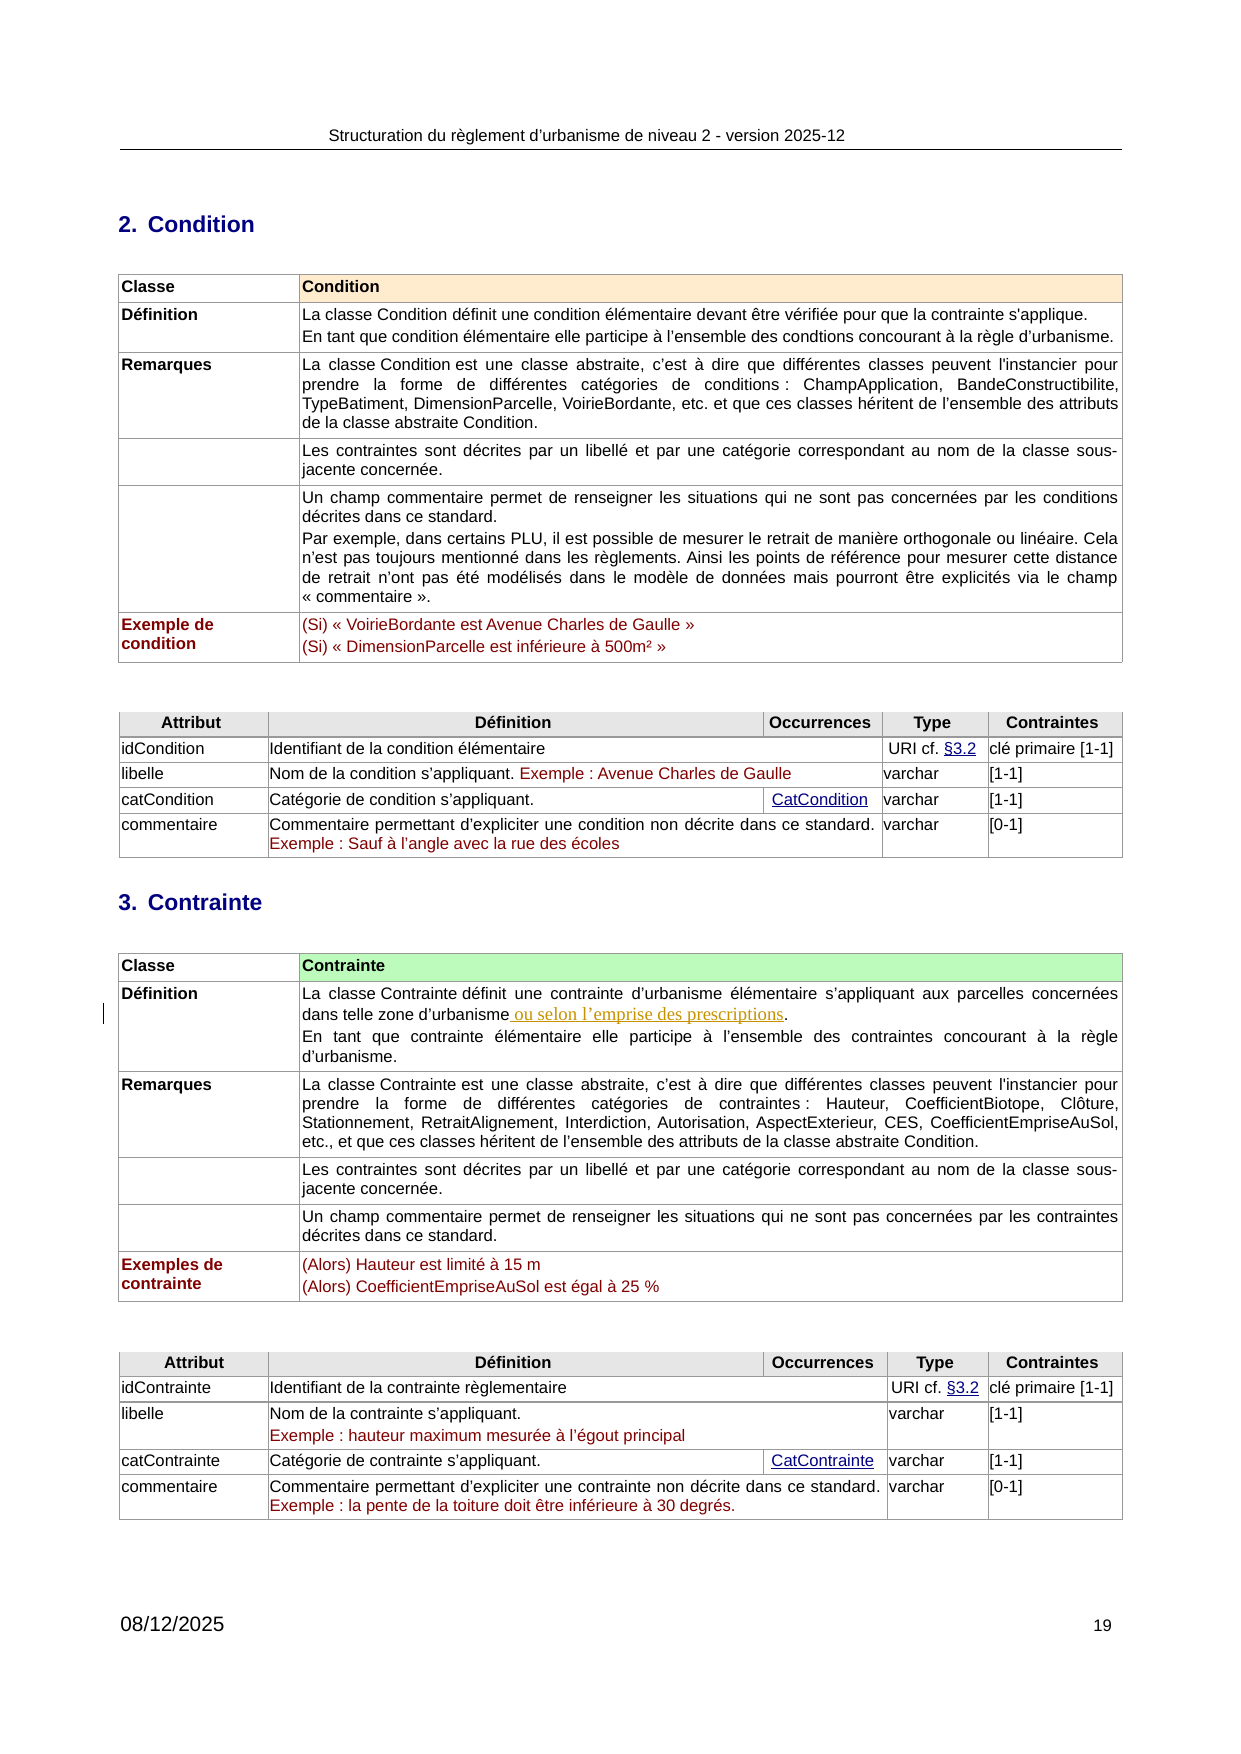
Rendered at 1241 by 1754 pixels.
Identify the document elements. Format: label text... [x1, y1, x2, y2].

table_cell [1-1] [989, 1450, 1122, 1474]
table_cell Définition [119, 982, 299, 1071]
table_cell libelle [120, 1403, 268, 1449]
table_cell varchar [888, 1475, 988, 1519]
table_cell idContrainte [120, 1377, 268, 1401]
table_header Type [883, 712, 988, 736]
table_cell Remarques [119, 1072, 299, 1157]
table_cell (Si) « VoirieBordante est Avenue Charles de Gaulle » (Si) « DimensionParcelle est inférieure à 500m² » [300, 613, 1122, 662]
table_cell Nom de la condition s’appliquant. Exemple : Avenue Charles de Gaulle [269, 763, 882, 787]
table_cell Exemples de contrainte [119, 1252, 299, 1301]
table_cell Les contraintes sont décrites par un libellé et par une catégorie correspondant au nom de la classe sous-jacente concernée. [300, 439, 1122, 485]
table_cell varchar [883, 814, 988, 857]
table_cell clé primaire [1-1] [989, 1377, 1122, 1401]
table_header Classe [119, 275, 299, 302]
table_header Classe [119, 954, 299, 981]
table_header Contraintes [989, 712, 1122, 736]
table_header Attribut [120, 712, 268, 736]
table_cell Remarques [119, 353, 299, 438]
table_cell Exemple de condition [119, 613, 299, 662]
table_cell [0-1] [989, 1475, 1122, 1519]
table_cell Un champ commentaire permet de renseigner les situations qui ne sont pas concernées par les contraintes décrites dans ce standard. [300, 1205, 1122, 1251]
table_cell CatCondition [764, 788, 882, 813]
table_cell Identifiant de la contrainte règlementaire [269, 1377, 887, 1401]
table_cell varchar [883, 763, 988, 787]
table_cell CatContrainte [764, 1450, 887, 1474]
table_cell idCondition [120, 738, 268, 762]
table_cell [119, 439, 299, 485]
table_cell varchar [883, 788, 988, 813]
table_cell varchar [888, 1450, 988, 1474]
table_cell ‍commentaire [120, 1475, 268, 1519]
table_cell [1-1] [989, 788, 1122, 813]
table_cell catCondition [120, 788, 268, 813]
table_header Contrainte [300, 954, 1122, 981]
table_header Condition [300, 275, 1122, 302]
table_cell La classe Contrainte définit une contrainte d’urbanisme élémentaire s’appliquant aux parcelles concernées dans telle zone d’urbanisme ou selon l’emprise des prescriptions. En tant que contrainte élémentaire elle participe à l’ensemble des contraintes concourant à la règle d’urbanisme. [300, 982, 1122, 1071]
table_cell varchar [888, 1403, 988, 1449]
table_header Type [888, 1352, 988, 1376]
table_cell Les contraintes sont décrites par un libellé et par une catégorie correspondant au nom de la classe sous-jacente concernée. [300, 1158, 1122, 1204]
table_header Attribut [120, 1352, 268, 1376]
table_cell [1-1] [989, 1403, 1122, 1449]
table_cell Commentaire permettant d’expliciter une contrainte non décrite dans ce standard. Exemple : la pente de la toiture doit être inférieure à 30 degrés. [269, 1475, 887, 1519]
table_cell La classe Condition est une classe abstraite, c’est à dire que différentes classes peuvent l'instancier pour prendre la forme de différentes catégories de conditions : ChampApplication, BandeConstructibilite, TypeBatiment, DimensionParcelle, VoirieBordante, etc. et que ces classes héritent de l’ensemble des attributs de la classe abstraite Condition. [300, 353, 1122, 438]
table_cell Définition [119, 303, 299, 352]
table_cell [0-1] [989, 814, 1122, 857]
table_cell catContrainte [120, 1450, 268, 1474]
table_cell Catégorie de contrainte s’appliquant. [269, 1450, 763, 1474]
subtitle Contrainte [118, 889, 1122, 916]
table_cell clé primaire [1-1] [989, 738, 1122, 762]
table_cell Commentaire permettant d’expliciter une condition non décrite dans ce standard. Exemple : Sauf à l’angle avec la rue des écoles [269, 814, 882, 857]
table_cell [119, 1158, 299, 1204]
table_cell La classe Contrainte est une classe abstraite, c’est à dire que différentes classes peuvent l'instancier pour prendre la forme de différentes catégories de contraintes : Hauteur, CoefficientBiotope, Clôture, Stationnement, RetraitAlignement, Interdiction, Autorisation, AspectExterieur, CES, CoefficientEmpriseAuSol, etc., et que ces classes héritent de l’ensemble des attributs de la classe abstraite Condition. [300, 1072, 1122, 1157]
table_cell La classe Condition définit une condition élémentaire devant être vérifiée pour que la contrainte s'applique. En tant que condition élémentaire elle participe à l’ensemble des condtions concourant à la règle d’urbanisme. [300, 303, 1122, 352]
table_header Occurrences [764, 1352, 887, 1376]
table_cell Identifiant de la condition élémentaire [269, 738, 882, 762]
table_cell (Alors) Hauteur est limité à 15 m (Alors) CoefficientEmpriseAuSol est égal à 25 % [300, 1252, 1122, 1301]
table_cell [119, 486, 299, 612]
table_cell URI cf. §3.2 [883, 738, 988, 762]
table_cell URI cf. §3.2 [888, 1377, 988, 1401]
table_header Occurrences [764, 712, 882, 736]
table_cell libelle [120, 763, 268, 787]
table_cell ‍commentaire [120, 814, 268, 857]
table_header Définition [269, 712, 763, 736]
table_cell Un champ commentaire permet de renseigner les situations qui ne sont pas concernées par les conditions décrites dans ce standard. Par exemple, dans certains PLU, il est possible de mesurer le retrait de manière orthogonale ou linéaire. Cela n’est pas toujours mentionné dans les règlements. Ainsi les points de référence pour mesurer cette distance de retrait n’ont pas été modélisés dans le modèle de données mais pourront être explicités via le champ « commentaire ». [300, 486, 1122, 612]
table_cell Catégorie de condition s’appliquant. [269, 788, 763, 813]
table_header Contraintes [989, 1352, 1122, 1376]
table_cell [1-1] [989, 763, 1122, 787]
table_header Définition [269, 1352, 763, 1376]
table_cell Nom de la contrainte s’appliquant. Exemple : hauteur maximum mesurée à l’égout principal [269, 1403, 887, 1449]
subtitle Condition [118, 211, 1122, 237]
table_cell [119, 1205, 299, 1251]
